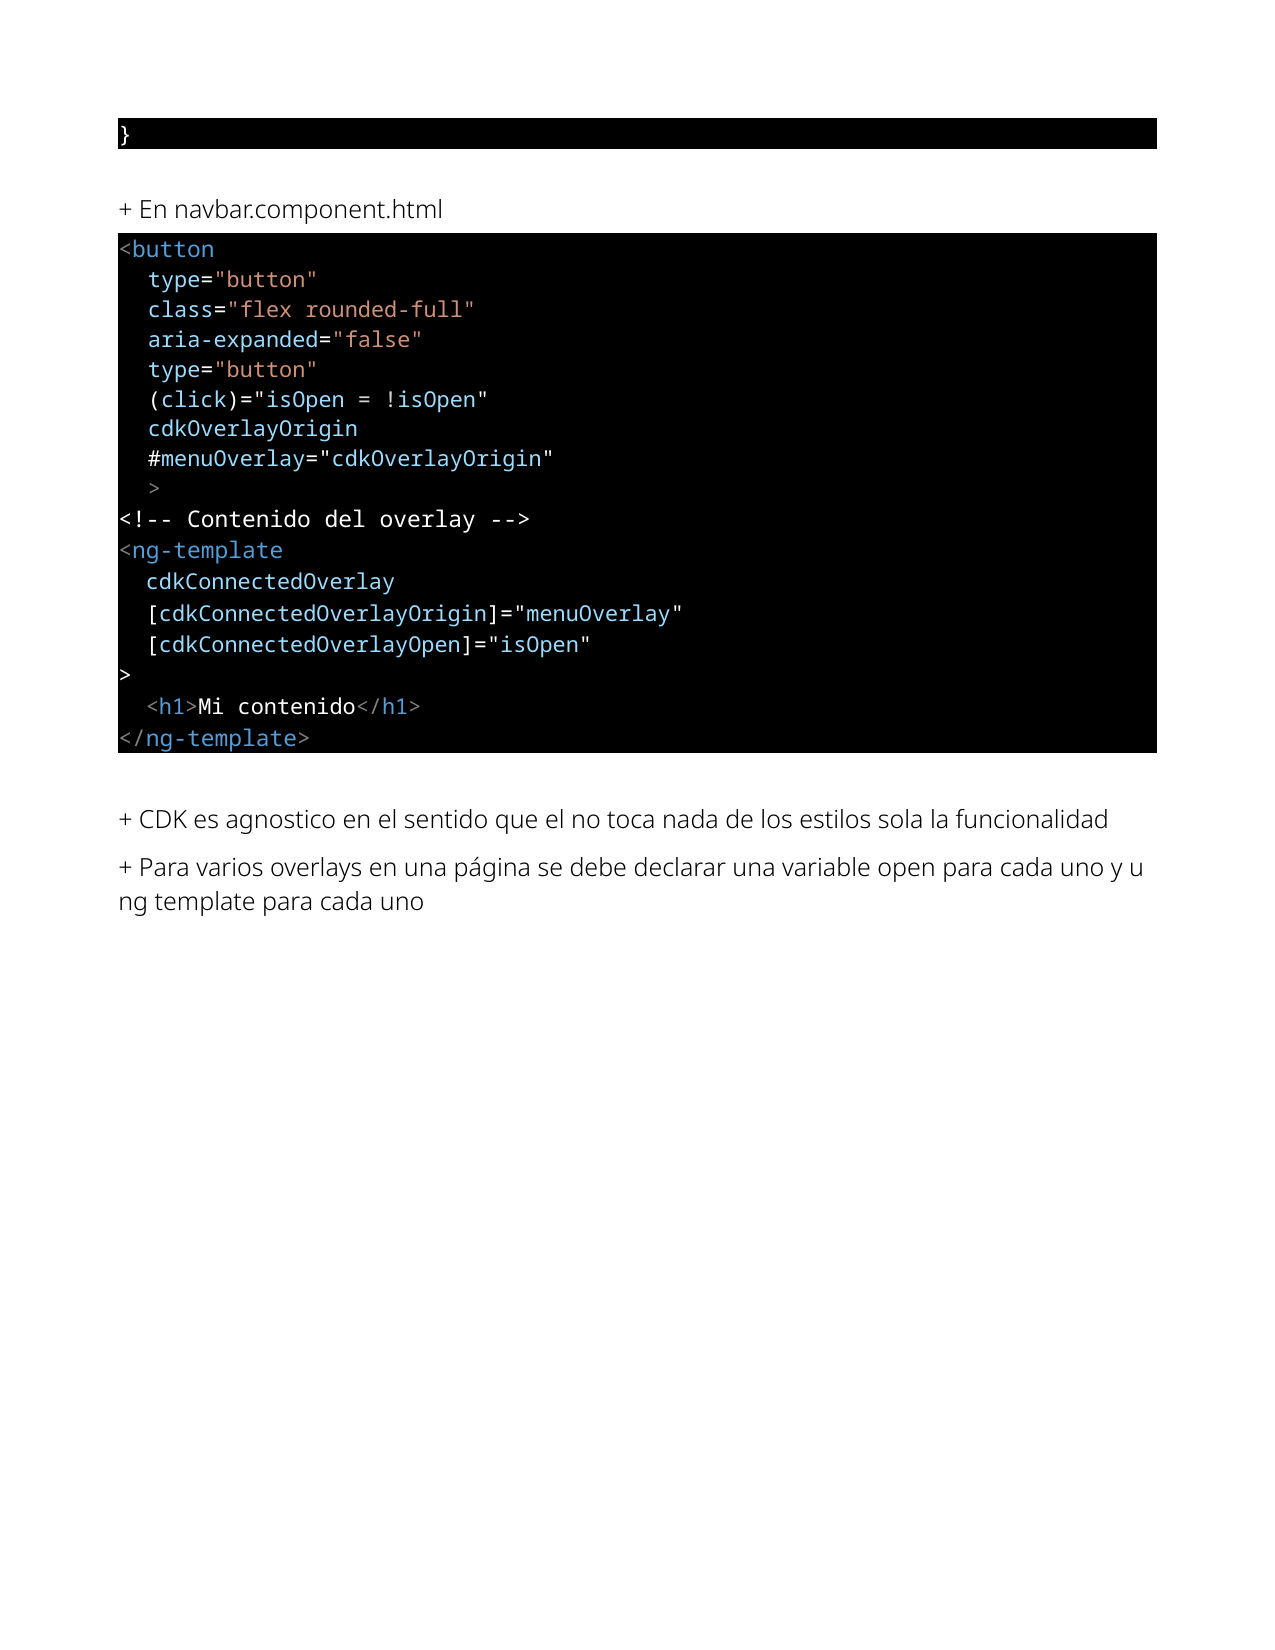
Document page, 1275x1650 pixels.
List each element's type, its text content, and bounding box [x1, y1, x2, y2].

text type="button" [118, 264, 1157, 294]
text aria-expanded="false" [118, 324, 1157, 354]
text class="flex rounded-full" [118, 294, 1157, 324]
text cdkConnectedOverlay [118, 565, 1157, 596]
text #menuOverlay="cdkOverlayOrigin" [118, 443, 1157, 473]
text > [118, 473, 1157, 503]
text [cdkConnectedOverlayOpen]="isOpen" [118, 628, 1157, 659]
text <h1>Mi contenido</h1> [118, 690, 1157, 721]
text <ng-template [118, 534, 1157, 565]
text </ng-template> [118, 721, 1157, 753]
text (click)="isOpen = !isOpen" [118, 383, 1157, 413]
text + CDK es agnostico en el sentido que el no toca nada de los estilos sola la funcionalidad [118, 801, 1157, 835]
text cdkOverlayOrigin [118, 413, 1157, 443]
text > [118, 659, 1157, 690]
text type="button" [118, 354, 1157, 383]
text } [118, 118, 1157, 149]
text + Para varios overlays en una página se debe declarar una variable open para cada uno y u ng template para cada uno [118, 850, 1157, 918]
text <button [118, 233, 1157, 264]
text <!-- Contenido del overlay --> [118, 503, 1157, 534]
text + En navbar.component.html [118, 191, 1157, 225]
text [cdkConnectedOverlayOrigin]="menuOverlay" [118, 596, 1157, 628]
